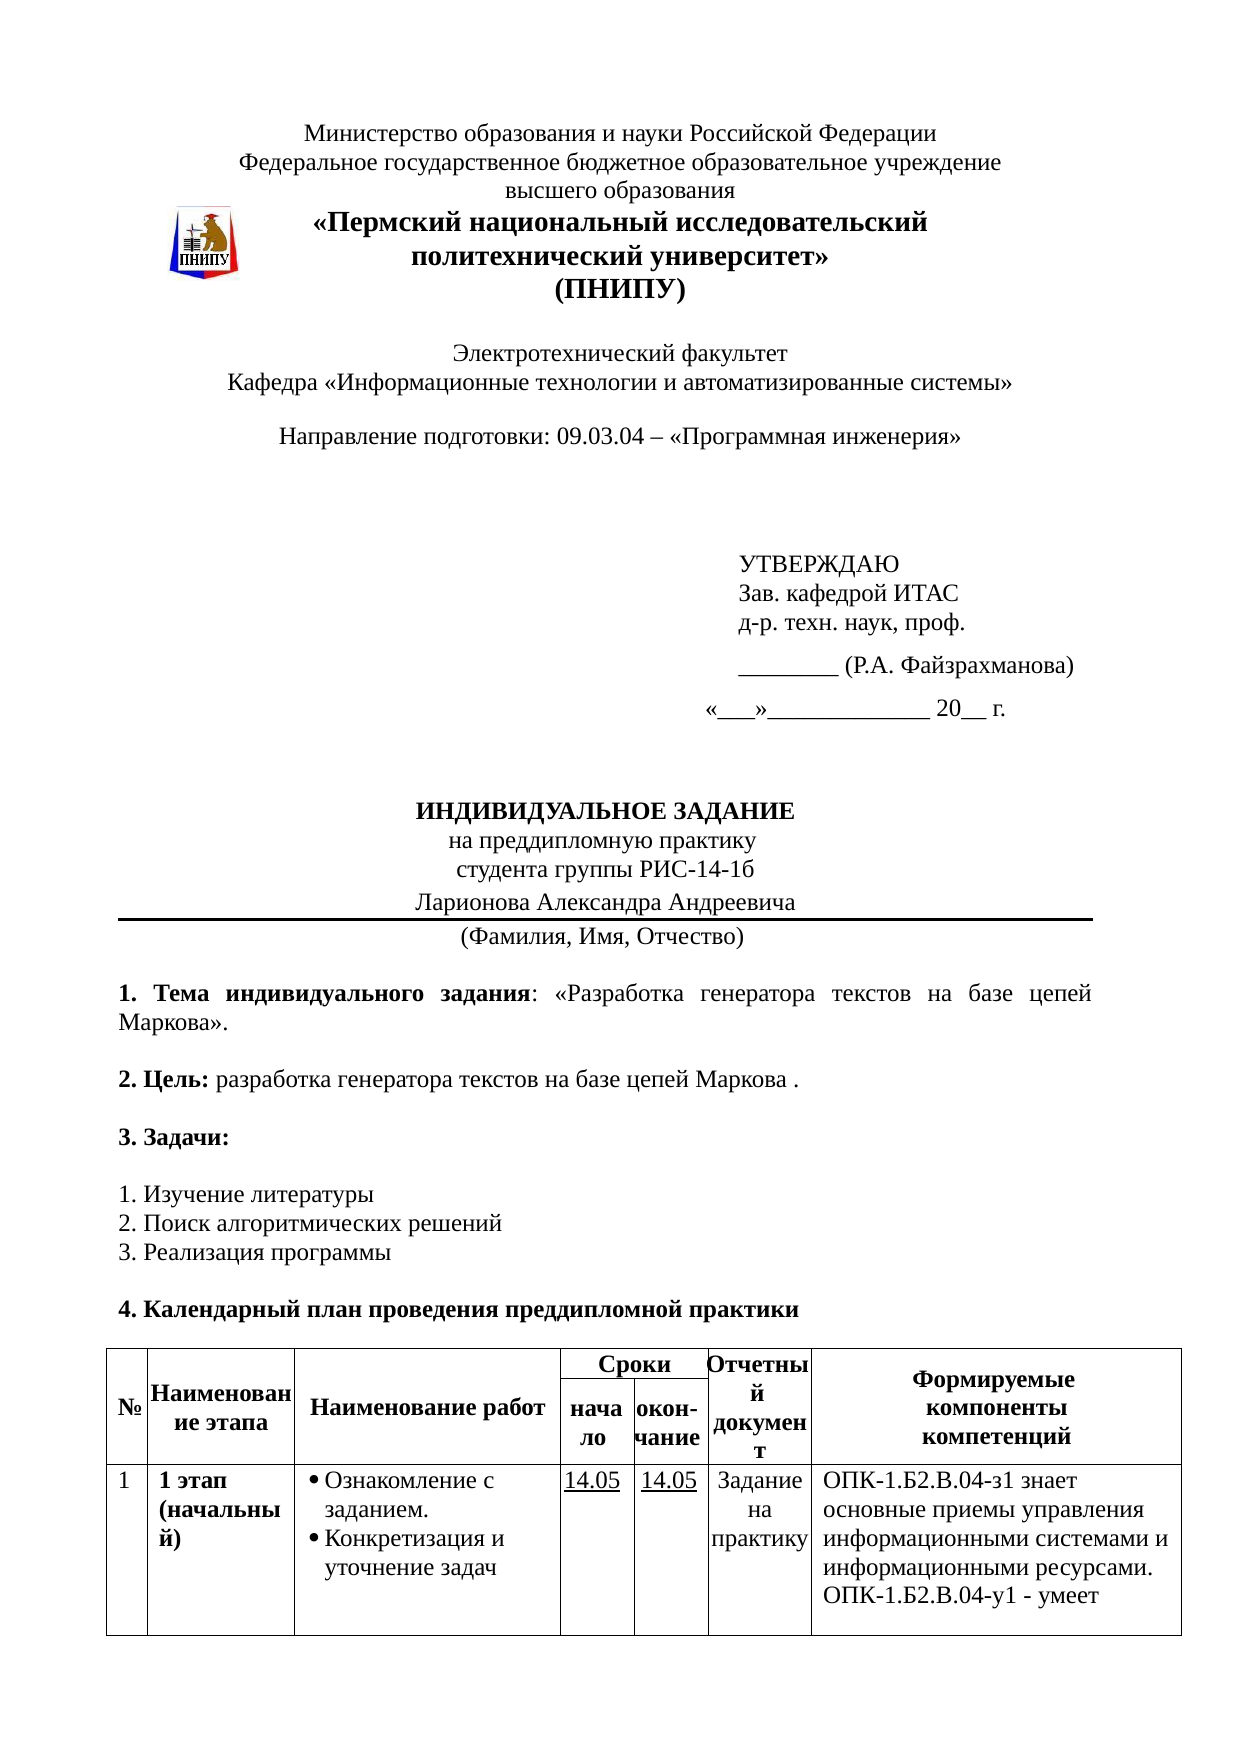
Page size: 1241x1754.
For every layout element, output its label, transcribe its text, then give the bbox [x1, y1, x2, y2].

table_cell 1 этап (начальный) [148, 1465, 294, 1635]
subtitle Электротехнический факультет [118, 338, 1122, 367]
text высшего образования [118, 176, 1122, 204]
picture [167, 206, 240, 281]
text д-р. техн. наук, проф. [738, 607, 1093, 636]
table_cell 14.05 [561, 1465, 634, 1635]
text 2. Цель: разработка генератора текстов на базе цепей Маркова . [118, 1064, 1093, 1093]
text [118, 238, 167, 271]
text студента группы РИС-14-1б [118, 854, 1093, 882]
subtitle Кафедра «Информационные технологии и автоматизированные системы» [118, 367, 1122, 396]
text политехнический университет» [240, 238, 1122, 271]
text 3. Задачи: [118, 1122, 1093, 1151]
table_header Формируемые компоненты компетенций [812, 1349, 1181, 1464]
table_cell Ознакомление с заданием. Конкретизация и уточнение задач [295, 1465, 560, 1635]
text (ПНИПУ) [118, 271, 1122, 305]
text «___»_____________ 20__ г. [118, 693, 1093, 722]
text ИНДИВИДУАЛЬНОЕ ЗАДАНИЕ [118, 796, 1093, 825]
text 1. Тема индивидуального задания: «Разработка генератора текстов на базе цепей Маркова». [118, 978, 1093, 1036]
text Ларионова Александра Андреевича [118, 887, 1093, 918]
text Зав. кафедрой ИТАС [738, 578, 1093, 607]
table_header Наименование работ [295, 1349, 560, 1464]
table_cell ОПК-1.Б2.В.04-з1 знает основные приемы управления информационными системами и информационными ресурсами. ОПК-1.Б2.В.04-у1 - умеет [812, 1465, 1181, 1635]
text (Фамилия, Имя, Отчество) [118, 921, 1093, 949]
table_header Наименование этапа [148, 1349, 294, 1464]
text на преддипломную практику [118, 825, 1093, 854]
text 3. Реализация программы [118, 1237, 1093, 1266]
subtitle Направление подготовки: 09.03.04 – «Программная инженерия» [118, 421, 1122, 450]
text УТВЕРЖДАЮ [738, 549, 1093, 578]
table_cell Задание на практику [709, 1465, 811, 1635]
table_cell 1 [107, 1465, 147, 1635]
text Федеральное государственное бюджетное образовательное учреждение [118, 147, 1122, 176]
table_header Сроки [561, 1349, 708, 1378]
table_cell 14.05 [635, 1465, 708, 1635]
text 2. Поиск алгоритмических решений [118, 1208, 1122, 1237]
table_cell начало [561, 1379, 634, 1464]
table_header № [107, 1349, 147, 1464]
table_header Отчетный документ [709, 1349, 811, 1464]
text Министерство образования и науки Российской Федерации [118, 118, 1122, 147]
text ________ (Р.А. Файзрахманова) [738, 650, 1093, 679]
text 1. Изучение литературы [118, 1179, 1122, 1208]
table_cell окон-чание [635, 1379, 708, 1464]
text 4. Календарный план проведения преддипломной практики [118, 1294, 1122, 1323]
text «Пермский национальный исследовательский [118, 204, 1122, 238]
